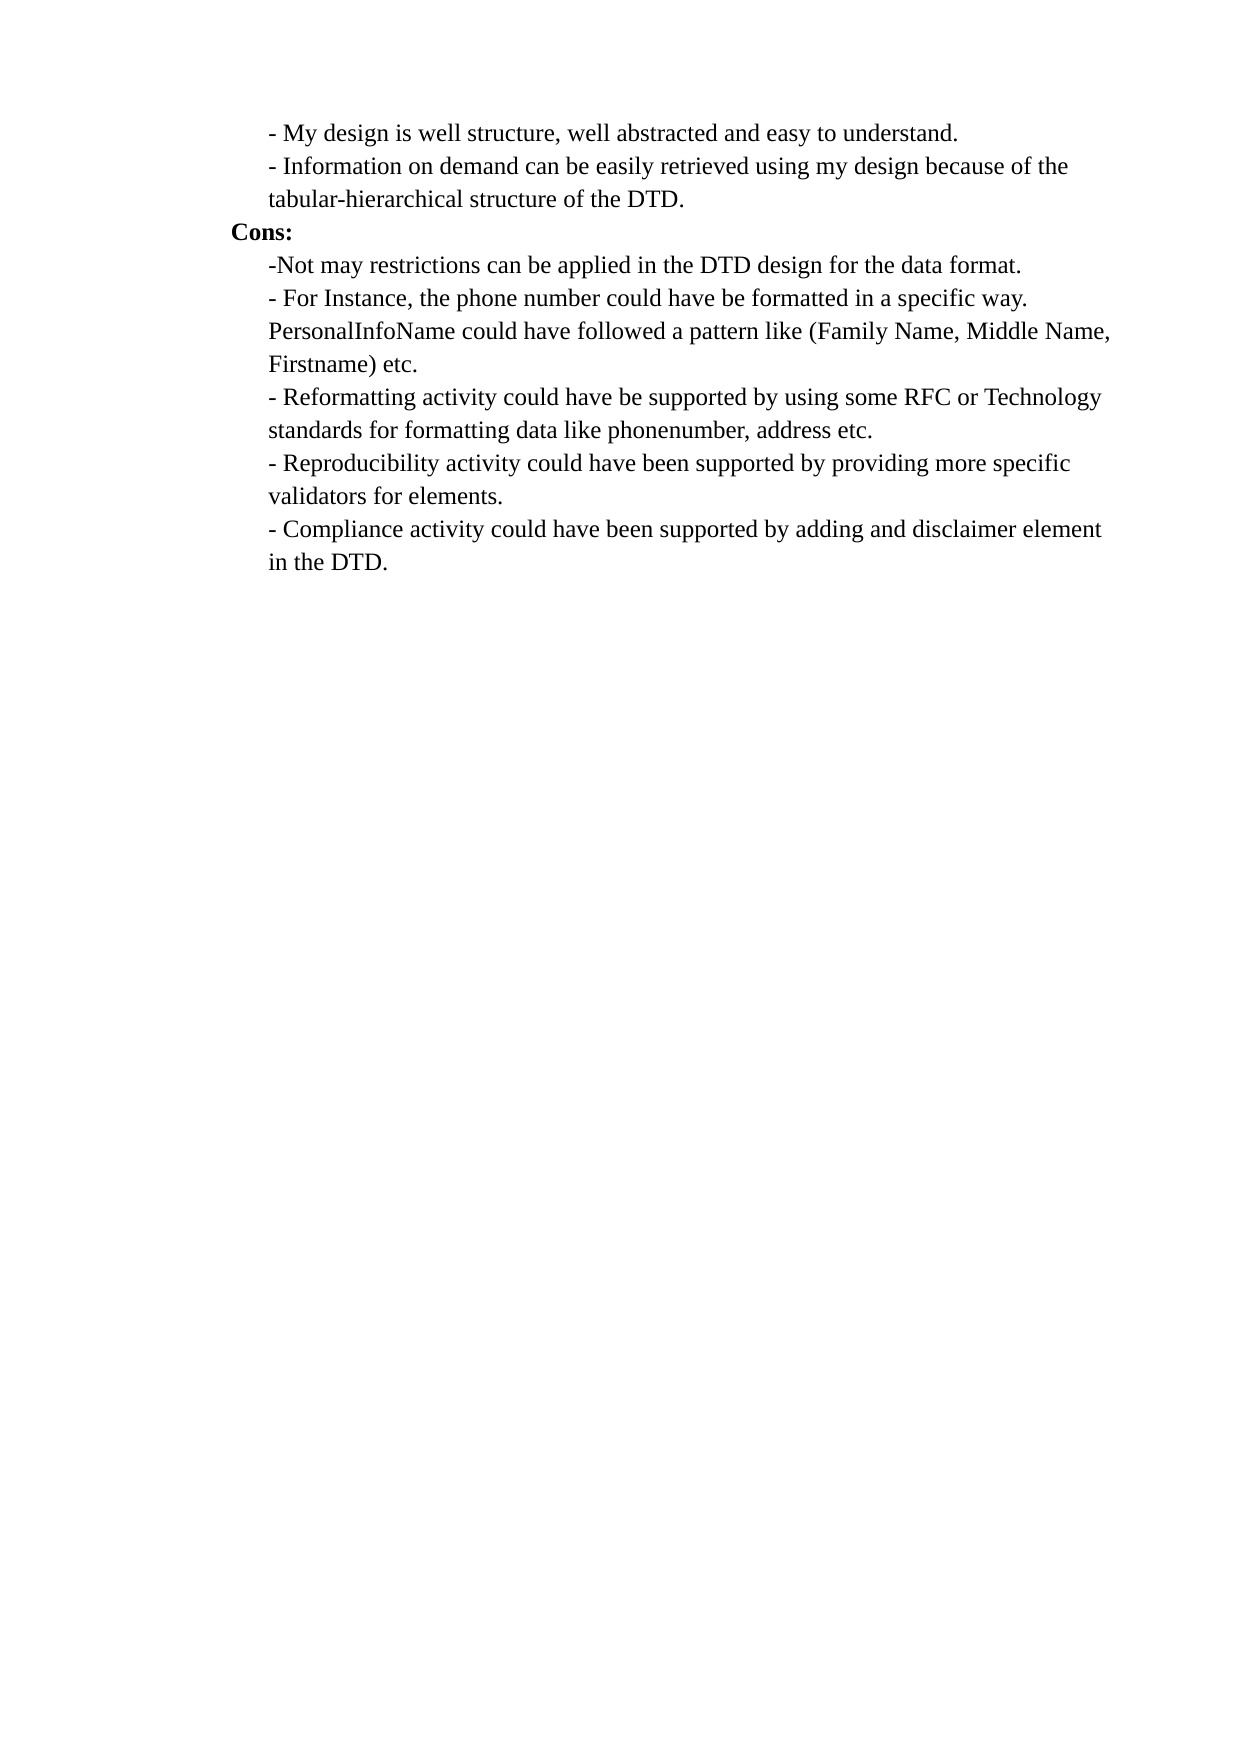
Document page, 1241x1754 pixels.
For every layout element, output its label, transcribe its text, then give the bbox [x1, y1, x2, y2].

list - Information on demand can be easily retrieved using my design because of the tabular-hierarchical structure of the DTD. [231, 151, 1122, 213]
list - Compliance activity could have been supported by adding and disclaimer element in the DTD. [231, 514, 1122, 576]
list - My design is well structure, well abstracted and easy to understand. [231, 118, 1122, 147]
list - Reformatting activity could have be supported by using some RFC or Technology standards for formatting data like phonenumber, address etc. [231, 382, 1122, 444]
list Cons: [193, 217, 1122, 246]
list - Reproducibility activity could have been supported by providing more specific validators for elements. [231, 448, 1122, 510]
list - For Instance, the phone number could have be formatted in a specific way. PersonalInfoName could have followed a pattern like (Family Name, Middle Name, Firstname) etc. [231, 283, 1122, 378]
list -Not may restrictions can be applied in the DTD design for the data format. [231, 250, 1122, 279]
